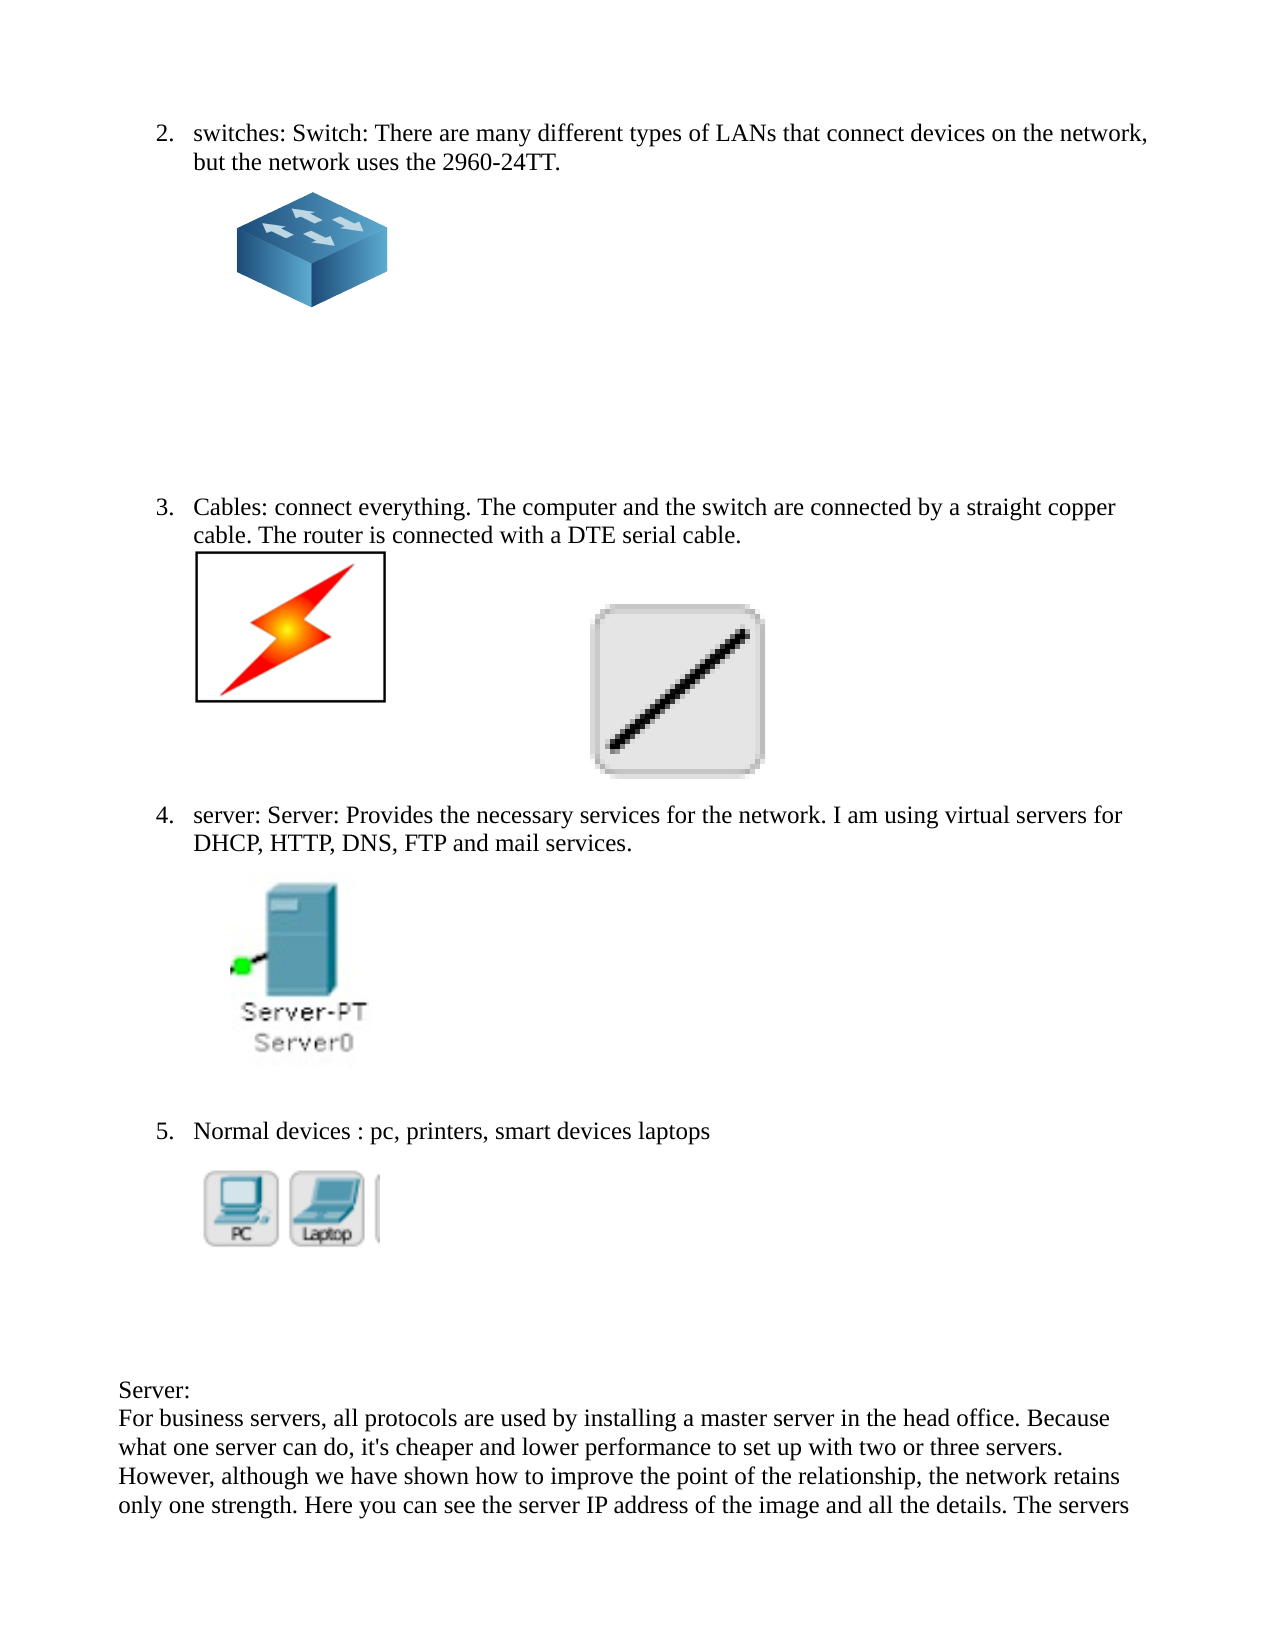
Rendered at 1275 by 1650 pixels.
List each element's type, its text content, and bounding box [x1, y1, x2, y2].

list Normal devices : pc, printers, smart devices laptops [156, 1116, 1157, 1288]
list switches: Switch: There are many different types of LANs that connect devices on the network, but the network uses the 2960-24TT. [156, 118, 1157, 492]
list Cables: connect everything. The computer and the switch are connected by a straight copper cable. The router is connected with a DTE serial cable. [156, 492, 1157, 800]
picture [200, 1170, 380, 1258]
list server: Server: Provides the necessary services for the network. I am using virtual servers for DHCP, HTTP, DNS, FTP and mail services. [156, 800, 1157, 1116]
picture [585, 599, 766, 789]
picture [229, 192, 396, 322]
picture [193, 549, 396, 709]
picture [230, 870, 383, 1075]
text Server: For business servers, all protocols are used by installing a master server in the head office. Because what one server can do, it's cheaper and lower performance to set up with two or three servers. However, although we have shown how to improve the point of the relationship, the network retains only one strength. Here you can see the server IP address of the image and all the details. The servers [118, 1375, 1157, 1518]
